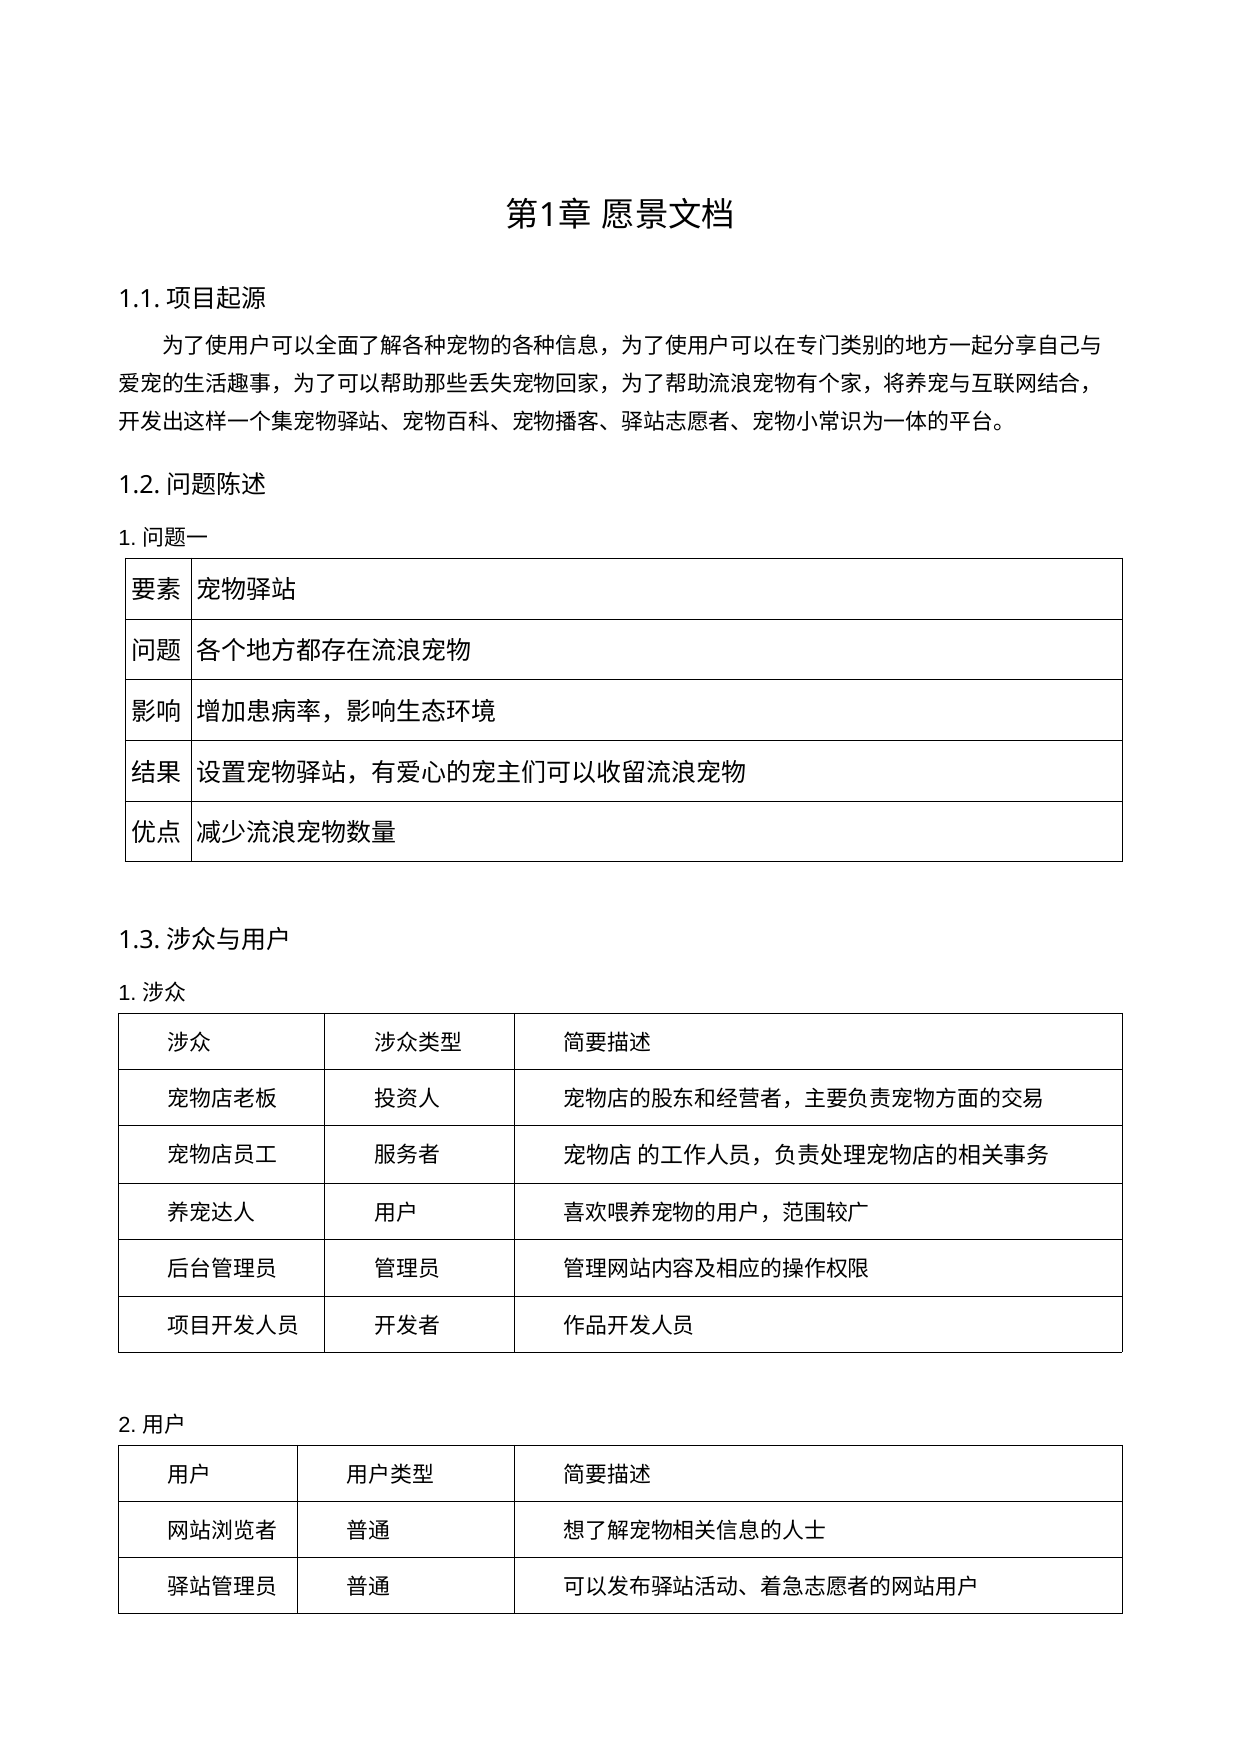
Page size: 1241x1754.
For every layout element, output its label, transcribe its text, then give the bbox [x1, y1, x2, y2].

text 为了使用户可以全面了解各种宠物的各种信息，为了使用户可以在专门类别的地方一起分享自己与爱宠的生活趣事，为了可以帮助那些丢失宠物回家，为了帮助流浪宠物有个家，将养宠与互联网结合，开发出这样一个集宠物驿站、宠物百科、宠物播客、驿站志愿者、宠物小常识为一体的平台。 [118, 328, 1122, 436]
table_cell 普通 [298, 1502, 514, 1557]
subtitle 涉众 [118, 975, 1122, 1007]
table_cell 各个地方都存在流浪宠物 [192, 620, 1122, 679]
table_cell 喜欢喂养宠物的用户，范围较广 [515, 1184, 1122, 1239]
table_cell 宠物店的股东和经营者，主要负责宠物方面的交易 [515, 1070, 1122, 1125]
table_cell 项目开发人员 [119, 1297, 324, 1352]
table_cell 宠物店老板 [119, 1070, 324, 1125]
subtitle 问题一 [118, 520, 1122, 551]
table_cell 优点 [126, 802, 191, 861]
table_header 涉众类型 [325, 1014, 514, 1069]
table_cell 养宠达人 [119, 1184, 324, 1239]
table_cell 普通 [298, 1558, 514, 1613]
table_cell 结果 [126, 741, 191, 801]
table_header 用户 [119, 1446, 297, 1501]
table_cell 增加患病率，影响生态环境 [192, 680, 1122, 740]
table_cell 想了解宠物相关信息的人士 [515, 1502, 1122, 1557]
table_header 用户类型 [298, 1446, 514, 1501]
table_header 简要描述 [515, 1014, 1122, 1069]
table_header 宠物驿站 [192, 559, 1122, 618]
table_cell 开发者 [325, 1297, 514, 1352]
table_cell 减少流浪宠物数量 [192, 802, 1122, 861]
subtitle 问题陈述 [118, 464, 1122, 501]
table_header 简要描述 [515, 1446, 1122, 1501]
table_cell 服务者 [325, 1126, 514, 1183]
subtitle 愿景文档 [118, 188, 1122, 236]
subtitle 涉众与用户 [118, 920, 1122, 956]
table_cell 宠物店员工 [119, 1126, 324, 1183]
table_cell 后台管理员 [119, 1240, 324, 1296]
table_cell 可以发布驿站活动、着急志愿者的网站用户 [515, 1558, 1122, 1613]
subtitle 项目起源 [118, 278, 1122, 314]
table_cell 用户 [325, 1184, 514, 1239]
table_header 涉众 [119, 1014, 324, 1069]
table_cell 影响 [126, 680, 191, 740]
table_cell 宠物店 的工作人员，负责处理宠物店的相关事务 [515, 1126, 1122, 1183]
table_cell 设置宠物驿站，有爱心的宠主们可以收留流浪宠物 [192, 741, 1122, 801]
table_cell 管理网站内容及相应的操作权限 [515, 1240, 1122, 1296]
table_cell 作品开发人员 [515, 1297, 1122, 1352]
table_cell 管理员 [325, 1240, 514, 1296]
table_cell 驿站管理员 [119, 1558, 297, 1613]
subtitle 用户 [118, 1407, 1122, 1438]
table_cell 投资人 [325, 1070, 514, 1125]
table_cell 问题 [126, 620, 191, 679]
table_header 要素 [126, 559, 191, 618]
table_cell 网站浏览者 [119, 1502, 297, 1557]
